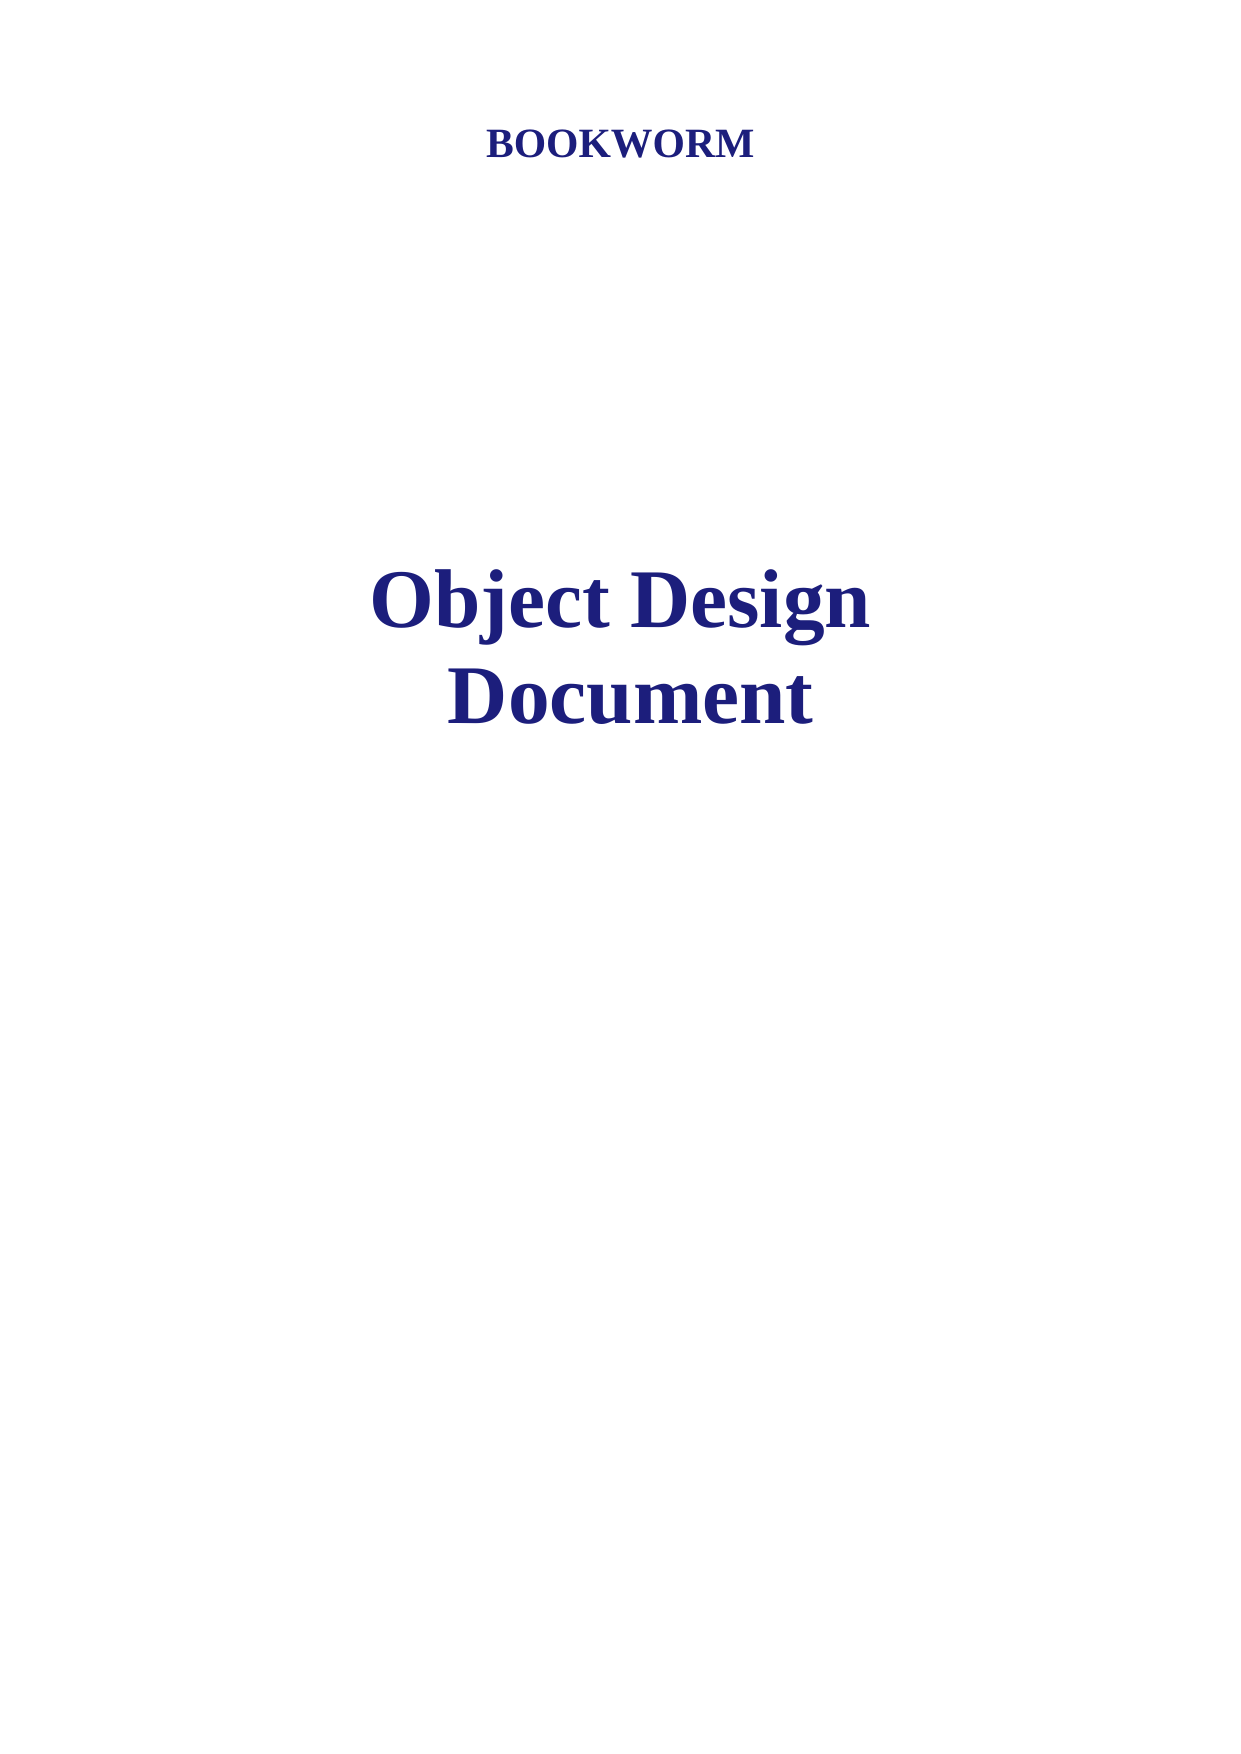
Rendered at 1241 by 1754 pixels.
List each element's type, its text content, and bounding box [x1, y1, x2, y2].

text BOOKWORM [118, 118, 1122, 166]
text Object Design [118, 549, 1122, 645]
text Document [118, 645, 1122, 741]
